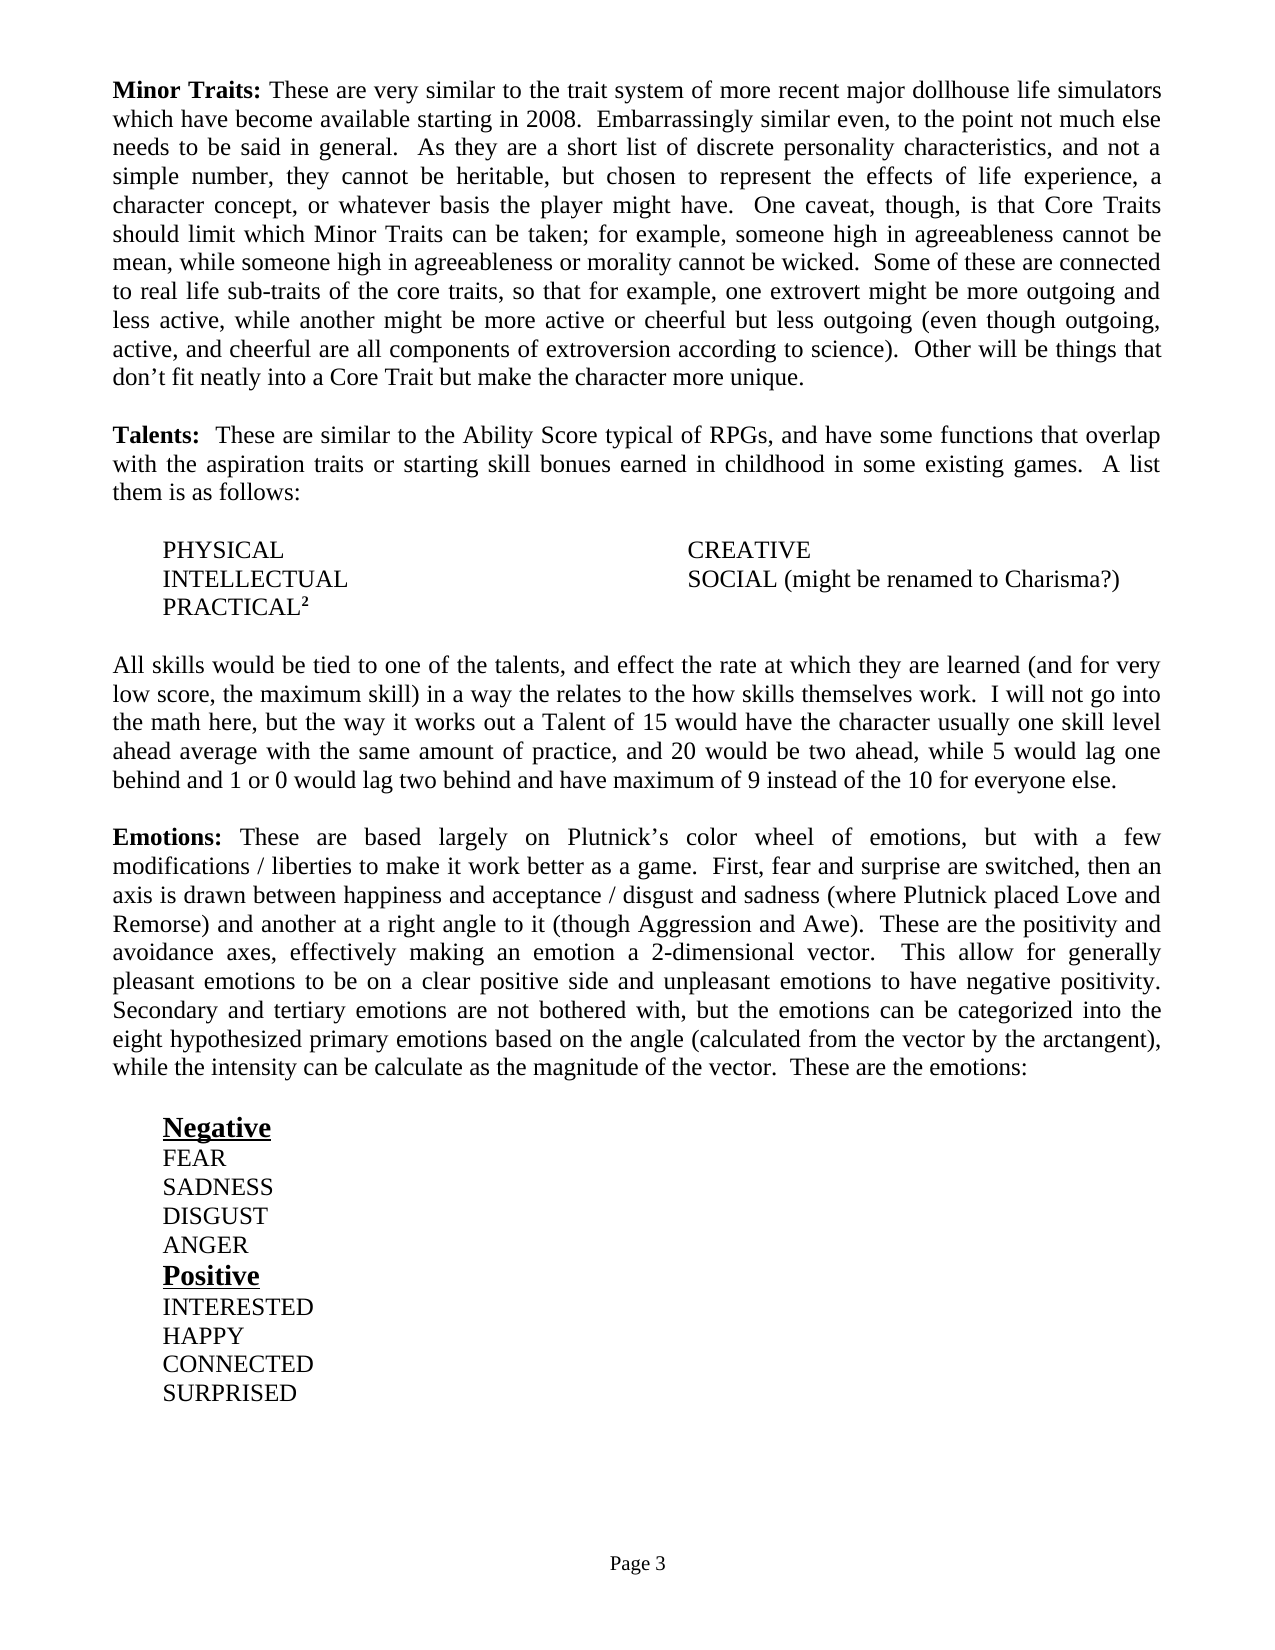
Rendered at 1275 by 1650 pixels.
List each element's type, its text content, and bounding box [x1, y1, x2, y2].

text FEAR [112, 1143, 637, 1172]
text PHYSICAL [112, 535, 637, 564]
text Emotions: These are based largely on Plutnick’s color wheel of emotions, but with a few modifications / liberties to make it work better as a game. First, fear and surprise are switched, then an axis is drawn between happiness and acceptance / disgust and sadness (where Plutnick placed Love and Remorse) and another at a right angle to it (though Aggression and Awe). These are the positivity and avoidance axes, effectively making an emotion a 2-dimensional vector. This allow for generally pleasant emotions to be on a clear positive side and unpleasant emotions to have negative positivity. Secondary and tertiary emotions are not bothered with, but the emotions can be categorized into the eight hypothesized primary emotions based on the angle (calculated from the vector by the arctangent), while the intensity can be calculate as the magnitude of the vector. These are the emotions: [112, 822, 1162, 1081]
text DISGUST [112, 1201, 637, 1230]
text CONNECTED [112, 1349, 637, 1378]
text ANGER Positive [112, 1230, 637, 1292]
text INTELLECTUAL [112, 564, 637, 592]
text CREATIVE [637, 535, 1162, 564]
text INTERESTED [112, 1292, 637, 1321]
text SADNESS [112, 1172, 637, 1201]
text Talents: These are similar to the Ability Score typical of RPGs, and have some functions that overlap with the aspiration traits or starting skill bonues earned in childhood in some existing games. A list them is as follows: [112, 420, 1162, 506]
text PRACTICAL2 [112, 592, 637, 621]
text Negative [112, 1110, 637, 1143]
text SURPRISED [112, 1378, 637, 1407]
text HAPPY [112, 1321, 637, 1349]
text Minor Traits: These are very similar to the trait system of more recent major dollhouse life simulators which have become available starting in 2008. Embarrassingly similar even, to the point not much else needs to be said in general. As they are a short list of discrete personality characteristics, and not a simple number, they cannot be heritable, but chosen to represent the effects of life experience, a character concept, or whatever basis the player might have. One caveat, though, is that Core Traits should limit which Minor Traits can be taken; for example, someone high in agreeableness cannot be mean, while someone high in agreeableness or morality cannot be wicked. Some of these are connected to real life sub-traits of the core traits, so that for example, one extrovert might be more outgoing and less active, while another might be more active or cheerful but less outgoing (even though outgoing, active, and cheerful are all components of extroversion according to science). Other will be things that don’t fit neatly into a Core Trait but make the character more unique. [112, 75, 1162, 391]
text SOCIAL (might be renamed to Charisma?) [637, 564, 1162, 592]
text All skills would be tied to one of the talents, and effect the rate at which they are learned (and for very low score, the maximum skill) in a way the relates to the how skills themselves work. I will not go into the math here, but the way it works out a Talent of 15 would have the character usually one skill level ahead average with the same amount of practice, and 20 would be two ahead, while 5 would lag one behind and 1 or 0 would lag two behind and have maximum of 9 instead of the 10 for everyone else. [112, 650, 1162, 794]
